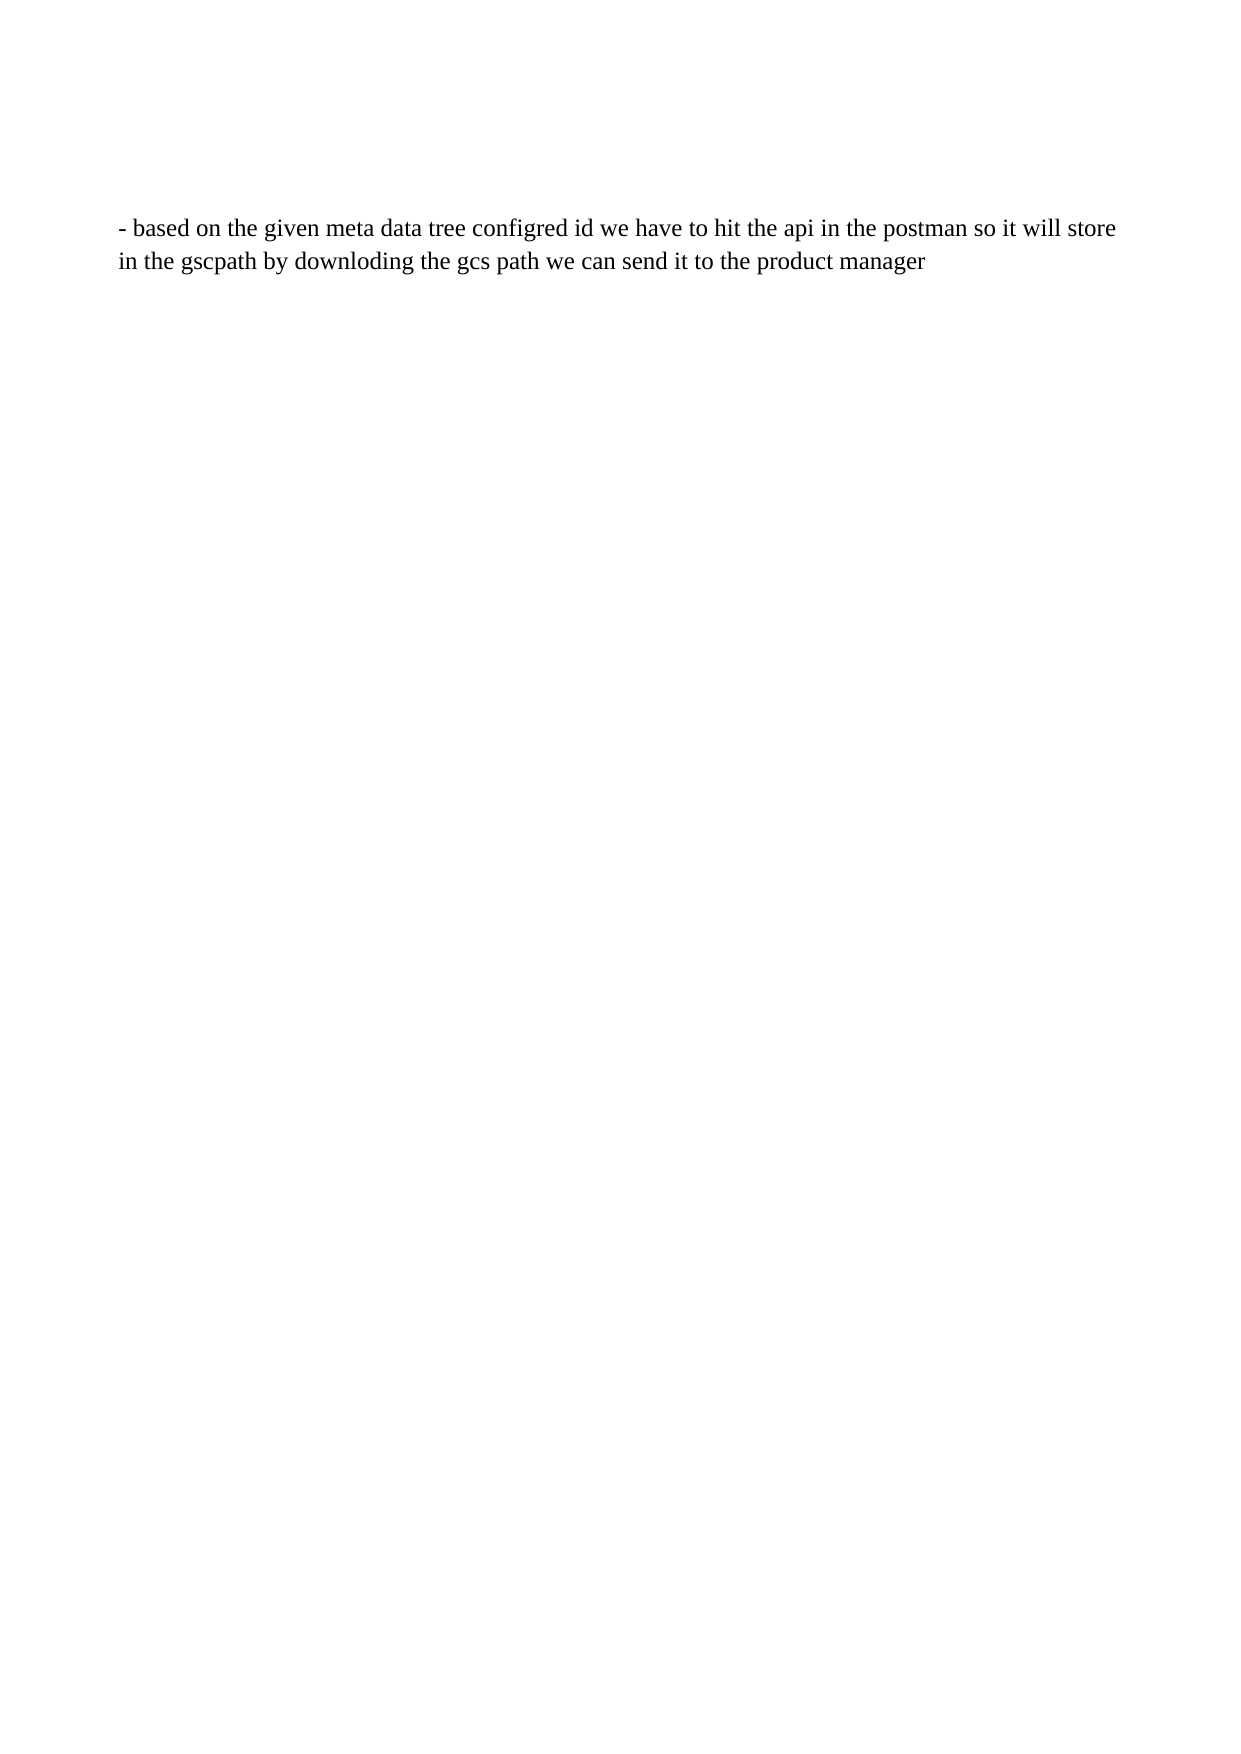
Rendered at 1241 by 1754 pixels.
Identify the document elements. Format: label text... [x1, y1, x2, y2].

text - based on the given meta data tree configred id we have to hit the api in the postman so it will store in the gscpath by downloding the gcs path we can send it to the product manager [118, 213, 1122, 275]
